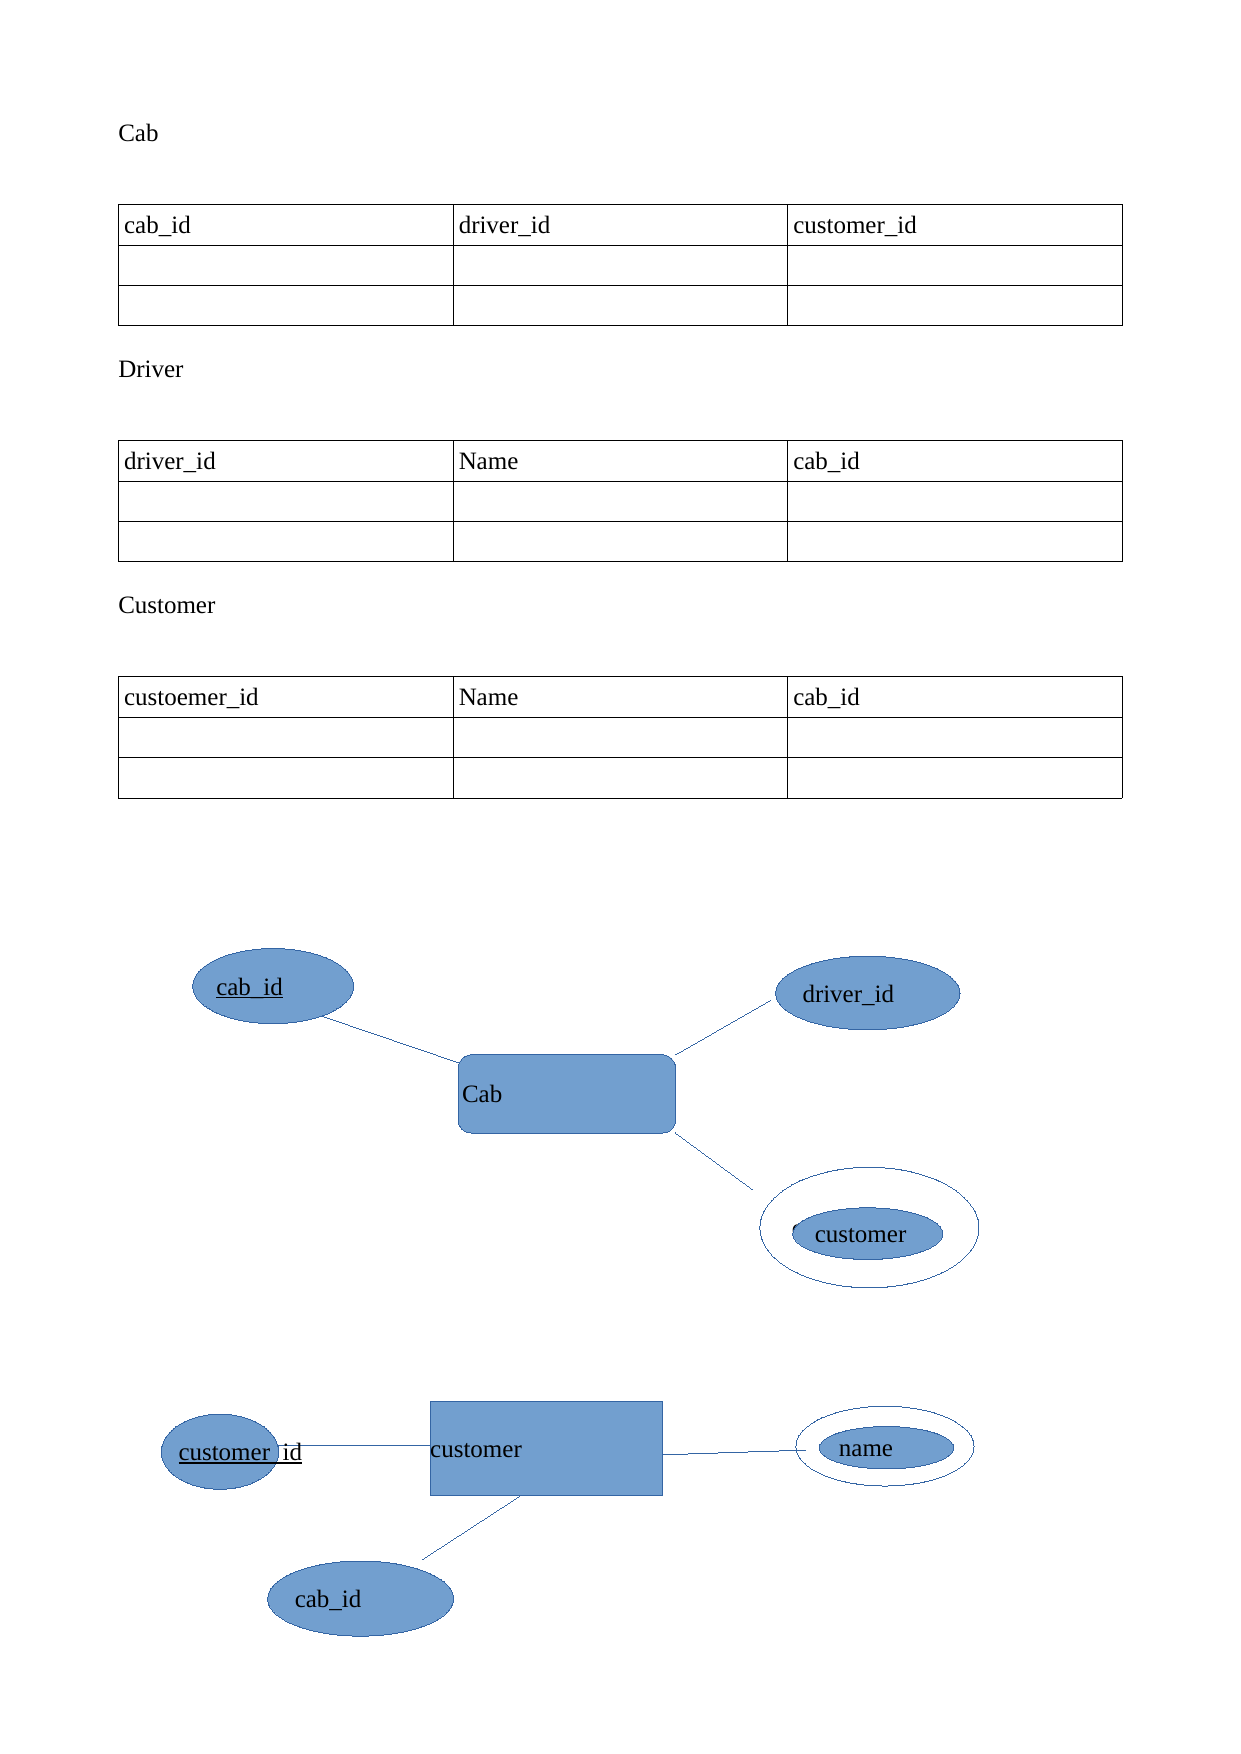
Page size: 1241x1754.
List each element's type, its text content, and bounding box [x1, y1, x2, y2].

table_header cab_id [788, 677, 1122, 717]
text Driver [118, 354, 1122, 383]
table_header Name [454, 677, 787, 717]
table_cell [119, 718, 453, 757]
table_cell [454, 482, 787, 521]
table_cell [119, 522, 453, 561]
table_header custoemer_id [119, 677, 453, 717]
table_cell [454, 522, 787, 561]
table_cell [119, 482, 453, 521]
text Cab [118, 118, 1122, 147]
table_cell [119, 246, 453, 285]
table_cell [119, 286, 453, 325]
table_cell [454, 718, 787, 757]
table_header cab_id [119, 205, 453, 245]
table_cell [119, 758, 453, 797]
table_cell [788, 718, 1122, 757]
table_cell [788, 482, 1122, 521]
table_cell [788, 246, 1122, 285]
table_header customer_id [788, 205, 1122, 245]
table_cell [454, 286, 787, 325]
table_cell [454, 758, 787, 797]
table_cell [788, 286, 1122, 325]
table_cell [788, 522, 1122, 561]
table_header driver_id [119, 441, 453, 481]
table_cell [788, 758, 1122, 797]
table_header driver_id [454, 205, 787, 245]
table_header Name [454, 441, 787, 481]
text Customer [118, 590, 1122, 619]
table_header cab_id [788, 441, 1122, 481]
table_cell [454, 246, 787, 285]
